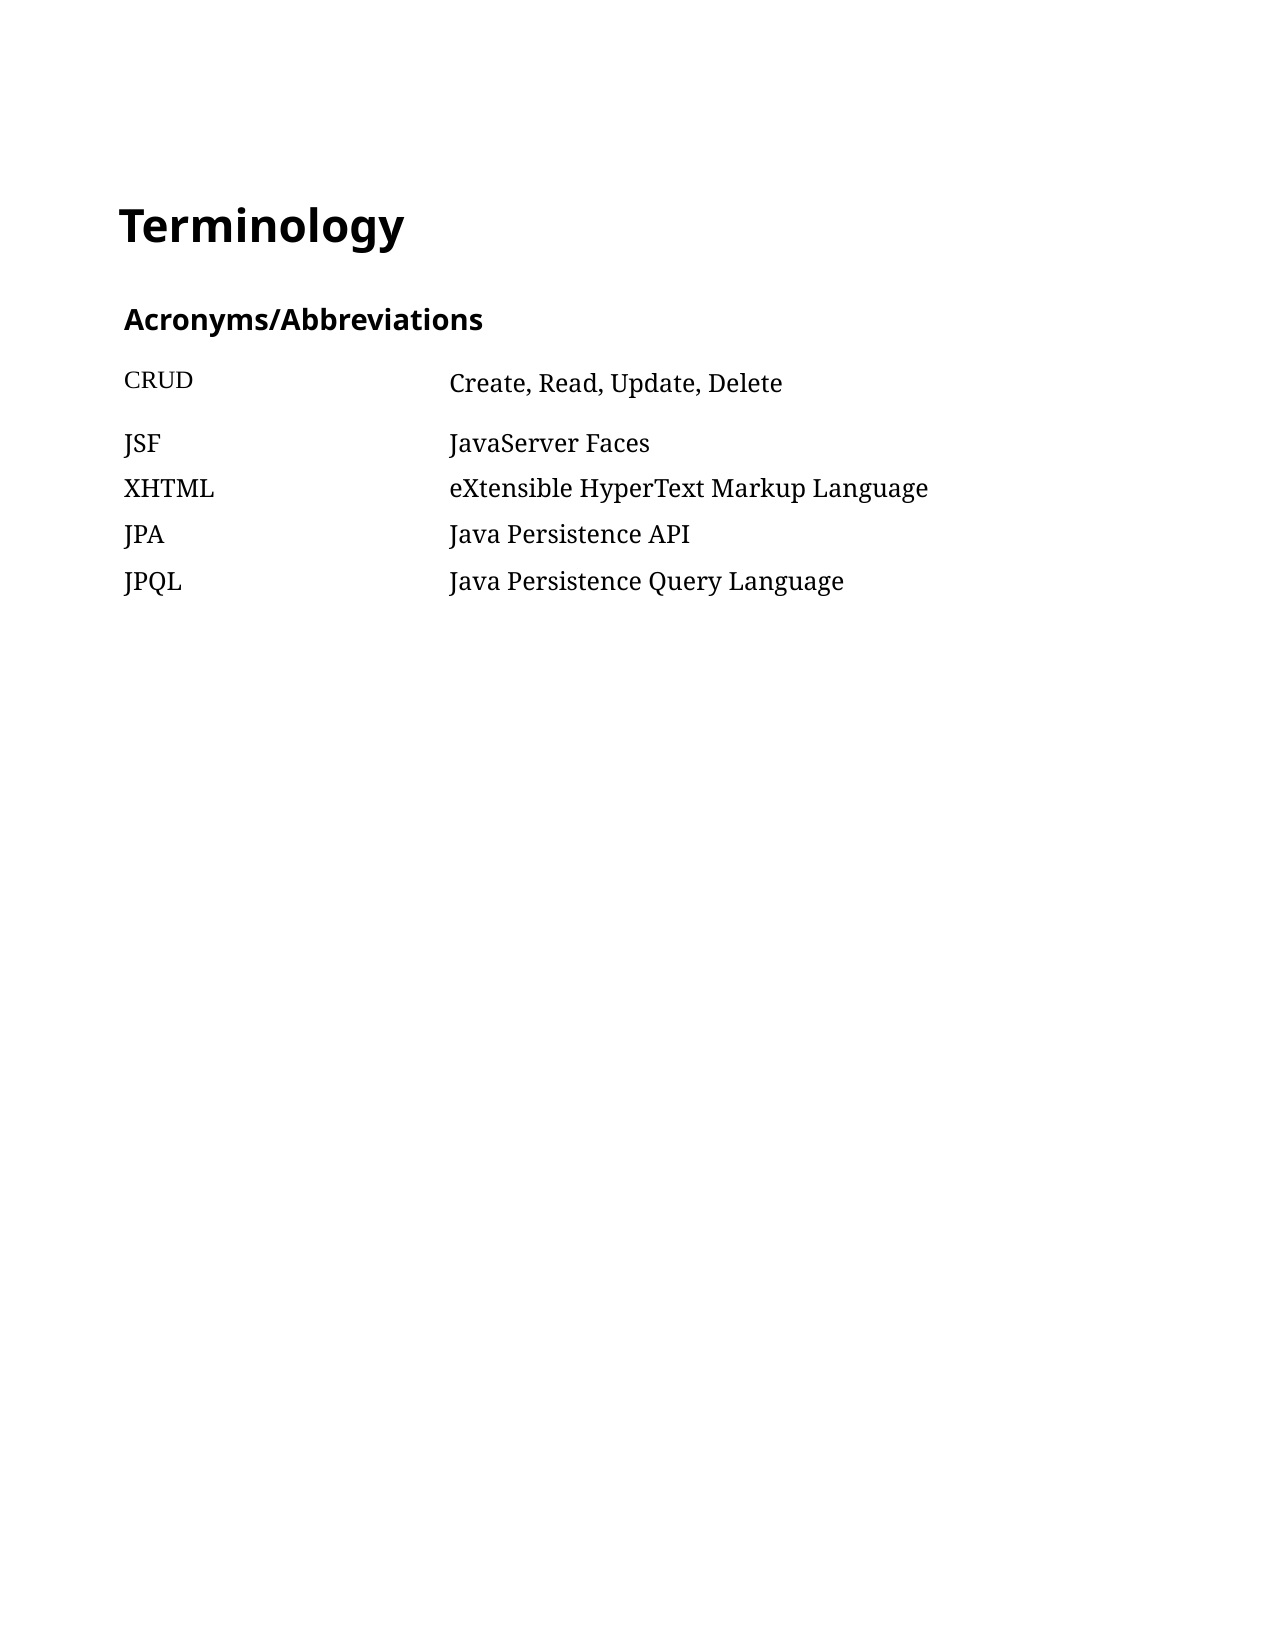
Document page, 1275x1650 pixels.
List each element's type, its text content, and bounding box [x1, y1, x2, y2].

table_cell XHTML [118, 465, 443, 511]
table_cell JSF [118, 420, 443, 465]
table_cell Create, Read, Update, Delete [444, 360, 1157, 419]
subtitle Terminology [118, 193, 1157, 256]
table_header Acronyms/Abbreviations [118, 294, 1157, 359]
table_cell JavaServer Faces [444, 420, 1157, 465]
table_cell JPQL [118, 558, 443, 604]
table_cell JPA [118, 511, 443, 558]
table_cell Java Persistence API [444, 511, 1157, 558]
table_cell eXtensible HyperText Markup Language [444, 465, 1157, 511]
table_cell CRUD [118, 360, 443, 419]
table_cell Java Persistence Query Language [444, 558, 1157, 604]
